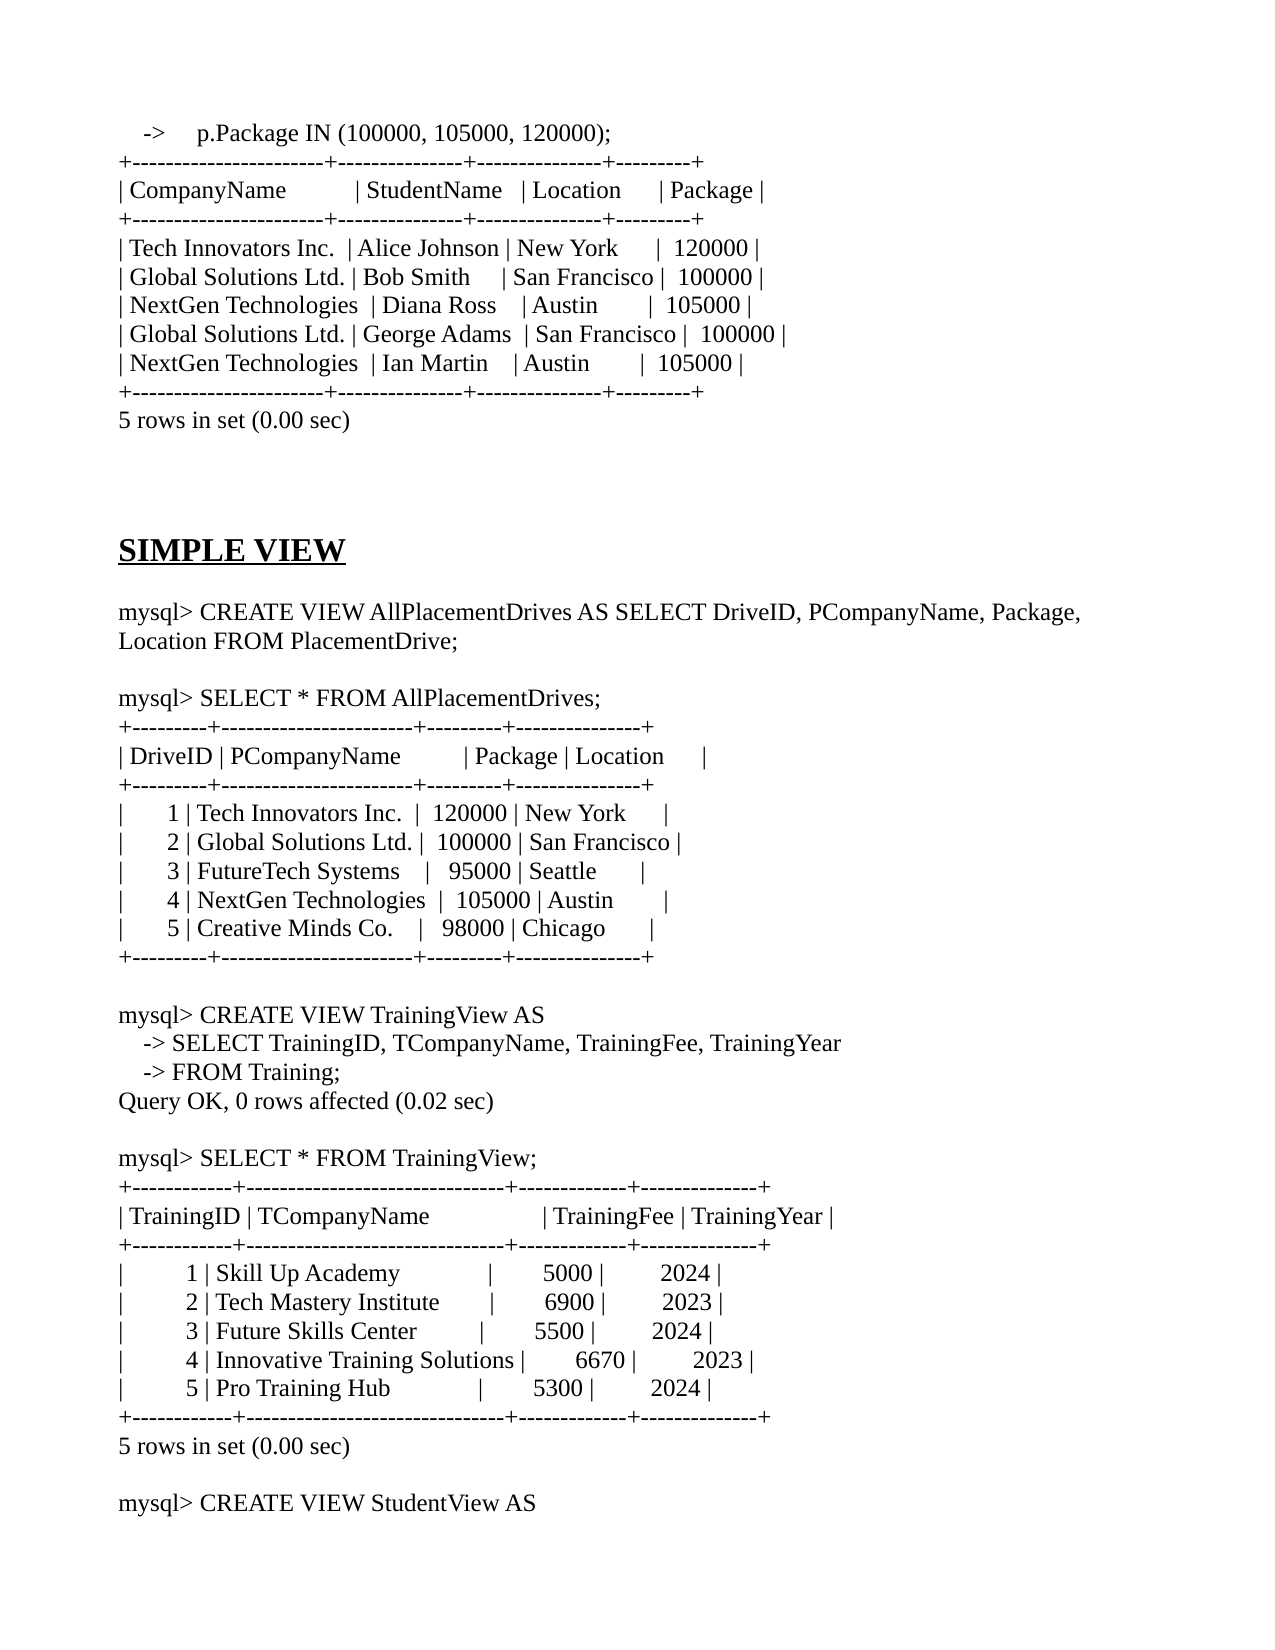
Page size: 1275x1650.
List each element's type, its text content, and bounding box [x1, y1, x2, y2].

text | 2 | Global Solutions Ltd. | 100000 | San Francisco | [118, 827, 1157, 856]
text +------------+-------------------------------+-------------+--------------+ [118, 1230, 1157, 1258]
text | 3 | FutureTech Systems | 95000 | Seattle | [118, 856, 1157, 885]
text mysql> CREATE VIEW TrainingView AS [118, 1000, 1157, 1028]
text -> FROM Training; [118, 1057, 1157, 1086]
text | TrainingID | TCompanyName | TrainingFee | TrainingYear | [118, 1201, 1157, 1230]
text | 2 | Tech Mastery Institute | 6900 | 2023 | [118, 1287, 1157, 1316]
text -> SELECT TrainingID, TCompanyName, TrainingFee, TrainingYear [118, 1028, 1157, 1057]
text mysql> CREATE VIEW StudentView AS [118, 1488, 1157, 1517]
text | 1 | Tech Innovators Inc. | 120000 | New York | [118, 798, 1157, 827]
text +-----------------------+---------------+---------------+---------+ [118, 204, 1157, 233]
text mysql> CREATE VIEW AllPlacementDrives AS SELECT DriveID, PCompanyName, Package, [118, 597, 1157, 626]
text | NextGen Technologies | Ian Martin | Austin | 105000 | [118, 348, 1157, 377]
text | 4 | NextGen Technologies | 105000 | Austin | [118, 885, 1157, 913]
text | DriveID | PCompanyName | Package | Location | [118, 741, 1157, 770]
text mysql> SELECT * FROM AllPlacementDrives; [118, 683, 1157, 712]
text +---------+-----------------------+---------+---------------+ [118, 770, 1157, 798]
text mysql> SELECT * FROM TrainingView; [118, 1143, 1157, 1172]
text | 4 | Innovative Training Solutions | 6670 | 2023 | [118, 1345, 1157, 1373]
text | 3 | Future Skills Center | 5500 | 2024 | [118, 1316, 1157, 1345]
text | Tech Innovators Inc. | Alice Johnson | New York | 120000 | [118, 233, 1157, 262]
text +---------+-----------------------+---------+---------------+ [118, 942, 1157, 971]
text +-----------------------+---------------+---------------+---------+ [118, 377, 1157, 406]
text Query OK, 0 rows affected (0.02 sec) [118, 1086, 1157, 1115]
text +------------+-------------------------------+-------------+--------------+ [118, 1172, 1157, 1201]
text | 5 | Creative Minds Co. | 98000 | Chicago | [118, 913, 1157, 942]
text | 1 | Skill Up Academy | 5000 | 2024 | [118, 1258, 1157, 1287]
text +------------+-------------------------------+-------------+--------------+ [118, 1402, 1157, 1431]
text Location FROM PlacementDrive; [118, 626, 1157, 655]
text 5 rows in set (0.00 sec) [118, 406, 1157, 434]
text | Global Solutions Ltd. | George Adams | San Francisco | 100000 | [118, 319, 1157, 348]
text | Global Solutions Ltd. | Bob Smith | San Francisco | 100000 | [118, 262, 1157, 291]
text | CompanyName | StudentName | Location | Package | [118, 176, 1157, 204]
text +-----------------------+---------------+---------------+---------+ [118, 147, 1157, 176]
text | NextGen Technologies | Diana Ross | Austin | 105000 | [118, 291, 1157, 319]
text -> p.Package IN (100000, 105000, 120000); [118, 118, 1157, 147]
text SIMPLE VIEW [118, 530, 1157, 568]
text | 5 | Pro Training Hub | 5300 | 2024 | [118, 1373, 1157, 1402]
text 5 rows in set (0.00 sec) [118, 1431, 1157, 1460]
text +---------+-----------------------+---------+---------------+ [118, 712, 1157, 741]
